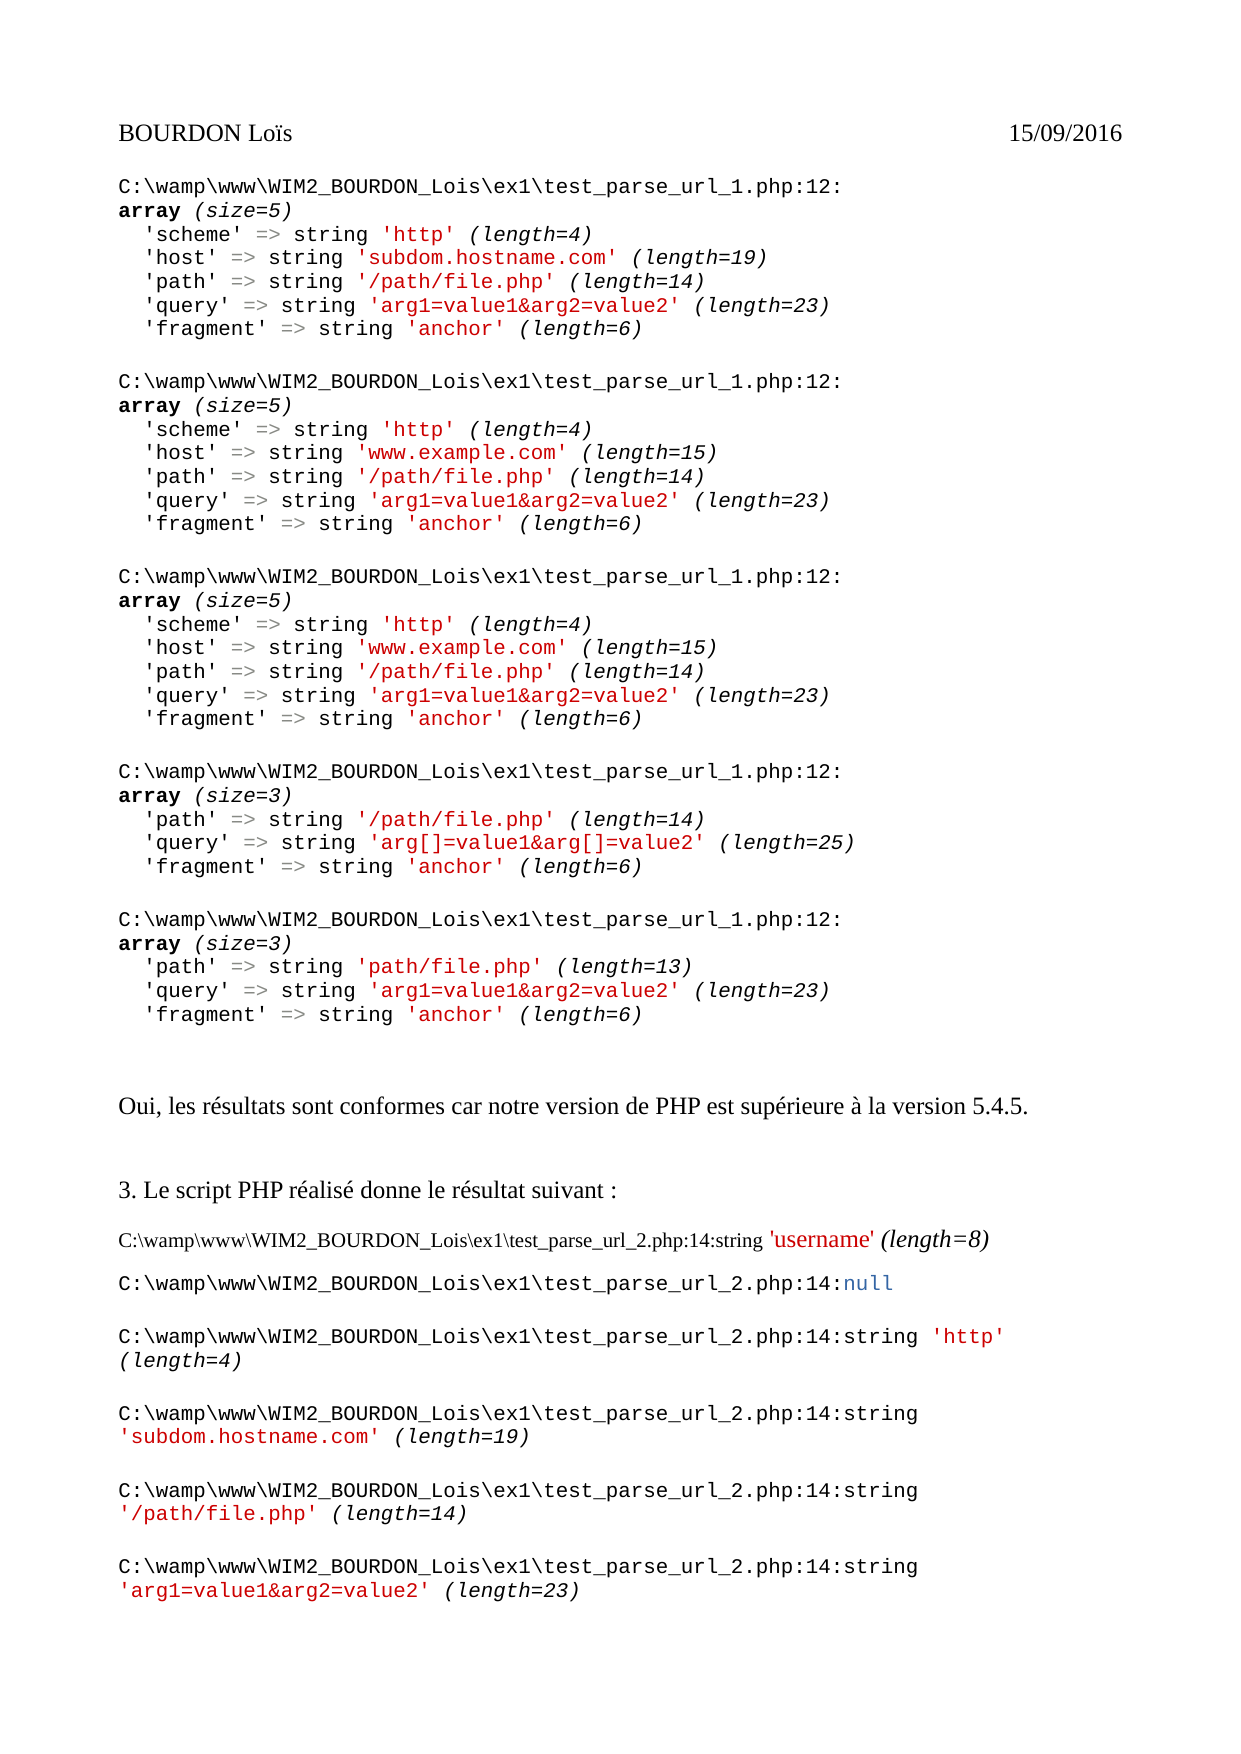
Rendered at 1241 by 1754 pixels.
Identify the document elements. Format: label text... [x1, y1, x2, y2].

text 'host' => string 'www.example.com' (length=15) [118, 442, 1122, 466]
text C:\wamp\www\WIM2_BOURDON_Lois\ex1\test_parse_url_2.php:14:string '/path/file.php' (length=14) [118, 1479, 1122, 1527]
text C:\wamp\www\WIM2_BOURDON_Lois\ex1\test_parse_url_1.php:12: [118, 371, 1122, 395]
text 'path' => string 'path/file.php' (length=13) [118, 956, 1122, 980]
text Oui, les résultats sont conformes car notre version de PHP est supérieure à la version 5.4.5. [118, 1091, 1122, 1120]
text C:\wamp\www\WIM2_BOURDON_Lois\ex1\test_parse_url_1.php:12: [118, 566, 1122, 590]
text array (size=5) [118, 395, 1122, 419]
text 'host' => string 'www.example.com' (length=15) [118, 637, 1122, 661]
text C:\wamp\www\WIM2_BOURDON_Lois\ex1\test_parse_url_2.php:14:string 'http' (length=4) [118, 1326, 1122, 1373]
text C:\wamp\www\WIM2_BOURDON_Lois\ex1\test_parse_url_1.php:12: [118, 176, 1122, 200]
text 'query' => string 'arg1=value1&arg2=value2' (length=23) [118, 684, 1122, 708]
text C:\wamp\www\WIM2_BOURDON_Lois\ex1\test_parse_url_2.php:14:string 'username' (length=8) [118, 1224, 1122, 1253]
text C:\wamp\www\WIM2_BOURDON_Lois\ex1\test_parse_url_2.php:14:string 'arg1=value1&arg2=value2' (length=23) [118, 1556, 1122, 1604]
text 'fragment' => string 'anchor' (length=6) [118, 318, 1122, 342]
text 'query' => string 'arg1=value1&arg2=value2' (length=23) [118, 294, 1122, 318]
text C:\wamp\www\WIM2_BOURDON_Lois\ex1\test_parse_url_1.php:12: [118, 761, 1122, 785]
text array (size=3) [118, 933, 1122, 956]
text C:\wamp\www\WIM2_BOURDON_Lois\ex1\test_parse_url_2.php:14:null [118, 1273, 1122, 1297]
text 'path' => string '/path/file.php' (length=14) [118, 809, 1122, 832]
text 'scheme' => string 'http' (length=4) [118, 224, 1122, 247]
text 'fragment' => string 'anchor' (length=6) [118, 856, 1122, 879]
text 'query' => string 'arg[]=value1&arg[]=value2' (length=25) [118, 832, 1122, 856]
text 'scheme' => string 'http' (length=4) [118, 614, 1122, 637]
text 'path' => string '/path/file.php' (length=14) [118, 271, 1122, 294]
text 'query' => string 'arg1=value1&arg2=value2' (length=23) [118, 489, 1122, 513]
text 'query' => string 'arg1=value1&arg2=value2' (length=23) [118, 980, 1122, 1004]
text 3. Le script PHP réalisé donne le résultat suivant : [118, 1175, 1122, 1203]
text array (size=5) [118, 200, 1122, 224]
text 'path' => string '/path/file.php' (length=14) [118, 466, 1122, 489]
text 'scheme' => string 'http' (length=4) [118, 419, 1122, 442]
text array (size=5) [118, 590, 1122, 614]
text 'fragment' => string 'anchor' (length=6) [118, 513, 1122, 537]
text 'fragment' => string 'anchor' (length=6) [118, 708, 1122, 732]
text 'host' => string 'subdom.hostname.com' (length=19) [118, 247, 1122, 271]
text 'path' => string '/path/file.php' (length=14) [118, 661, 1122, 684]
text array (size=3) [118, 785, 1122, 809]
text 'fragment' => string 'anchor' (length=6) [118, 1004, 1122, 1027]
text C:\wamp\www\WIM2_BOURDON_Lois\ex1\test_parse_url_2.php:14:string 'subdom.hostname.com' (length=19) [118, 1403, 1122, 1450]
text C:\wamp\www\WIM2_BOURDON_Lois\ex1\test_parse_url_1.php:12: [118, 909, 1122, 933]
